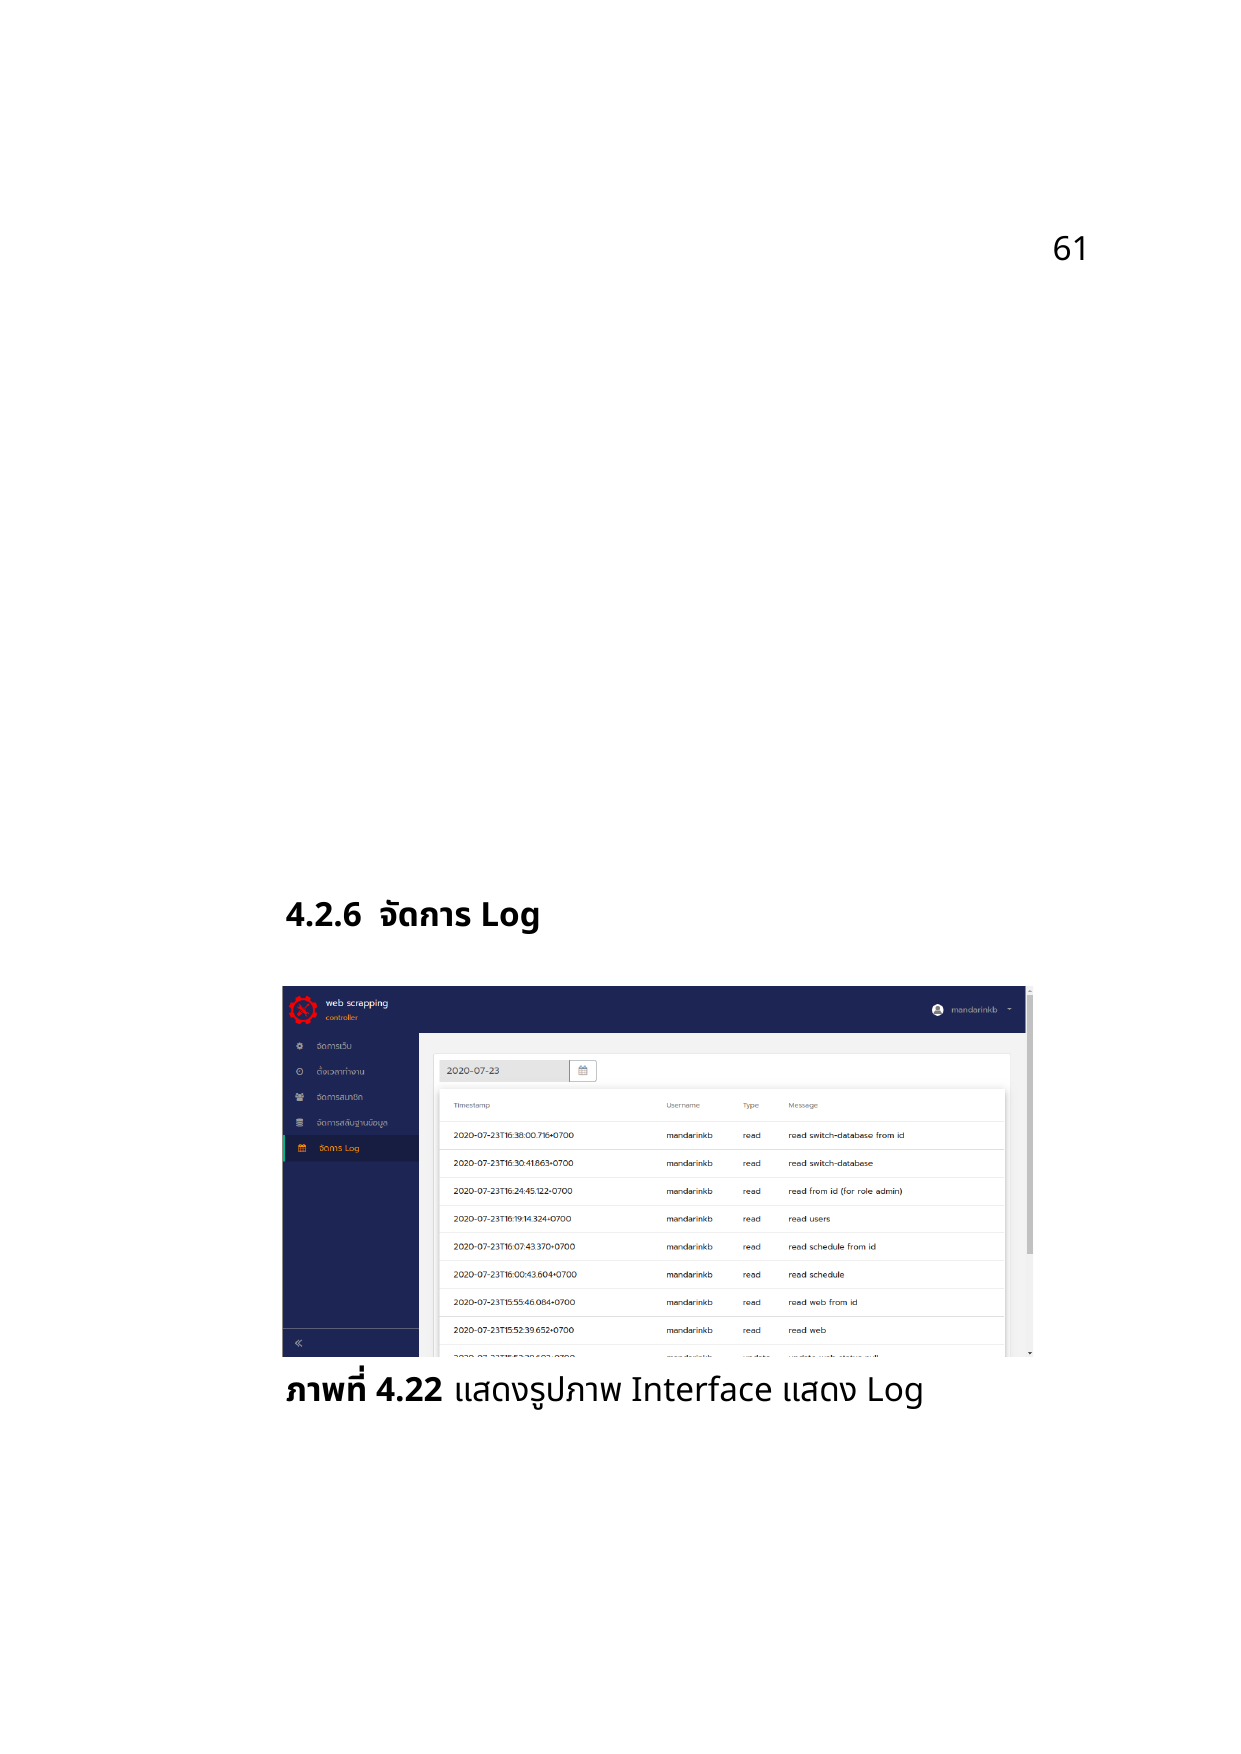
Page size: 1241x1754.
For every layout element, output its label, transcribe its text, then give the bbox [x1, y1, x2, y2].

picture [282, 986, 1034, 1357]
text ภาพที่ 4.22 แสดงรูปภาพ Interface แสดง Log [225, 987, 1091, 1416]
text 4.2.6 จัดการ Log [225, 891, 1091, 941]
